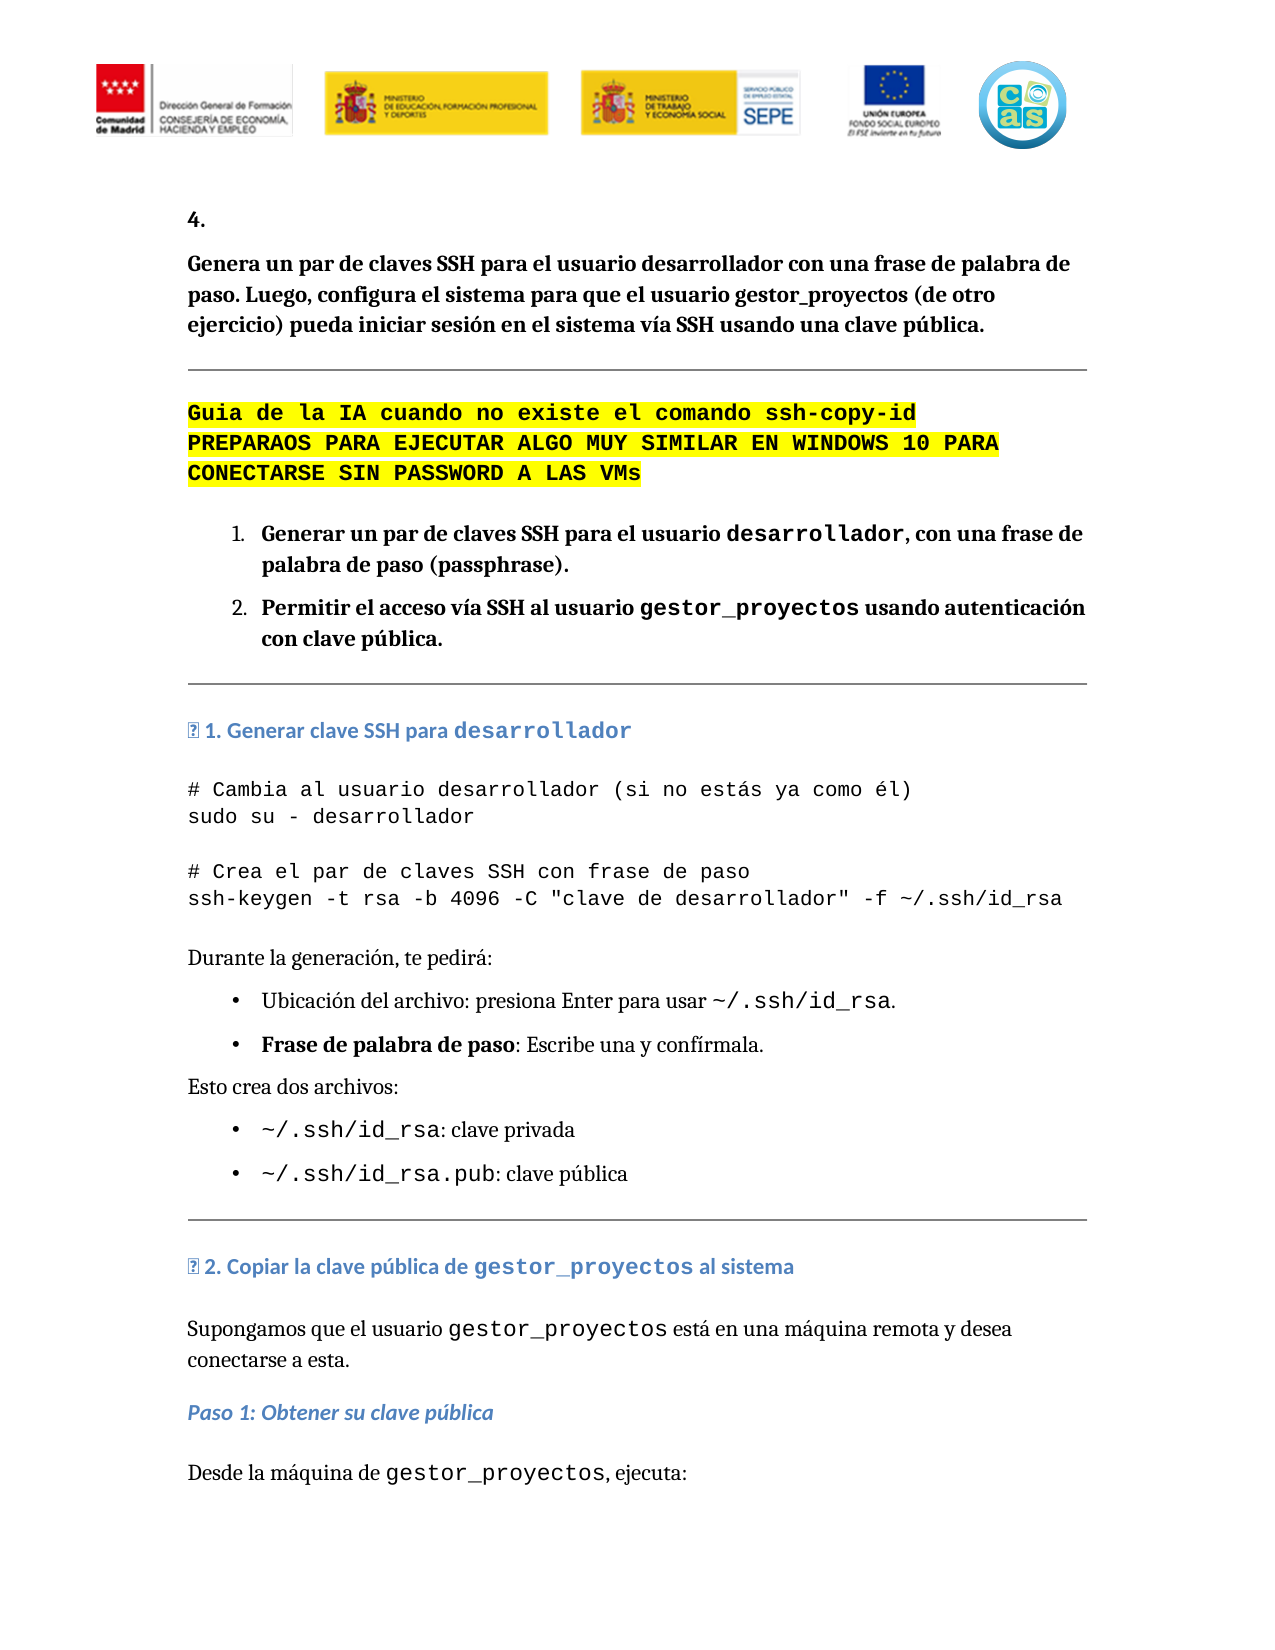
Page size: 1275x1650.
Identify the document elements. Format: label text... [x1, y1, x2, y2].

picture [978, 61, 1067, 149]
list Ubicación del archivo: presiona Enter para usar ~/.ssh/id_rsa. [232, 987, 1087, 1015]
subtitle ✅ 2. Copiar la clave pública de gestor_proyectos al sistema [187, 1252, 1087, 1282]
text ssh-keygen -t rsa -b 4096 -C "clave de desarrollador" -f ~/.ssh/id_rsa [187, 888, 1087, 912]
text # Crea el par de claves SSH con frase de paso [187, 861, 1087, 884]
text 4. [187, 206, 1087, 233]
text sudo su - desarrollador [187, 806, 1087, 830]
text Supongamos que el usuario gestor_proyectos está en una máquina remota y desea conectarse a esta. [187, 1316, 1087, 1373]
subtitle Paso 1: Obtener su clave pública [187, 1398, 1087, 1426]
text Genera un par de claves SSH para el usuario desarrollador con una frase de palabra de paso. Luego, configura el sistema para que el usuario gestor_proyectos (de otro ejercicio) pueda iniciar sesión en el sistema vía SSH usando una clave pública. [187, 251, 1087, 338]
text Guia de la IA cuando no existe el comando ssh-copy-id PREPARAOS PARA EJECUTAR ALGO MUY SIMILAR EN WINDOWS 10 PARA CONECTARSE SIN PASSWORD A LAS VMs [187, 402, 1087, 487]
text Desde la máquina de gestor_proyectos, ejecuta: [187, 1459, 1087, 1487]
list Generar un par de claves SSH para el usuario desarrollador, con una frase de palabra de paso (passphrase). [232, 521, 1087, 578]
text Esto crea dos archivos: [187, 1074, 1087, 1101]
text # Cambia al usuario desarrollador (si no estás ya como él) [187, 779, 1087, 803]
subtitle ✅ 1. Generar clave SSH para desarrollador [187, 716, 1087, 745]
list Frase de palabra de paso: Escribe una y confírmala. [232, 1031, 1087, 1058]
list ~/.ssh/id_rsa.pub: clave pública [232, 1161, 1087, 1188]
list Permitir el acceso vía SSH al usuario gestor_proyectos usando autenticación con clave pública. [232, 595, 1087, 652]
text Durante la generación, te pedirá: [187, 945, 1087, 971]
picture [96, 64, 942, 140]
list ~/.ssh/id_rsa: clave privada [232, 1117, 1087, 1144]
